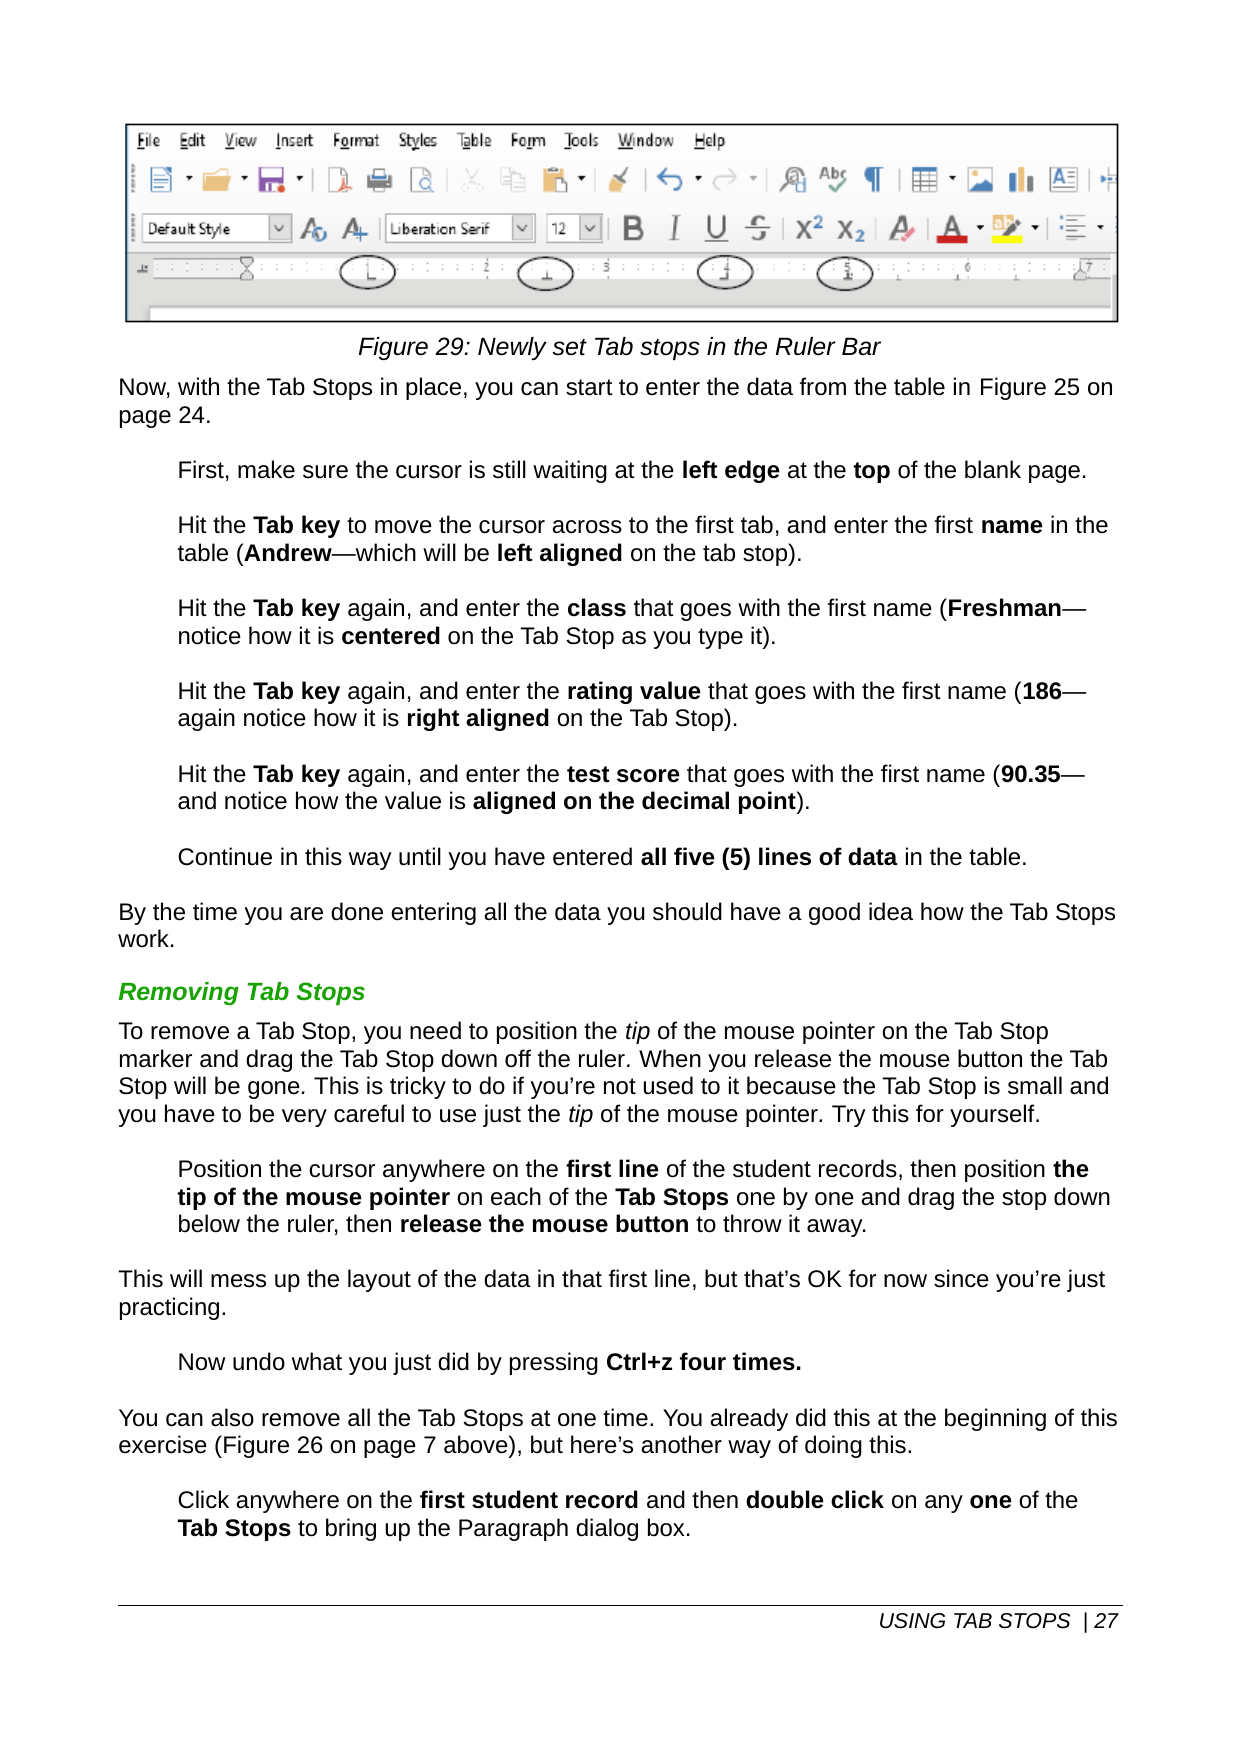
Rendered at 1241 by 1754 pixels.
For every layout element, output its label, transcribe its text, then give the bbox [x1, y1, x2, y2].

text Position the cursor anywhere on the first line of the student records, then position the tip of the mouse pointer on each of the Tab Stops one by one and drag the stop down below the ruler, then release the mouse button to throw it away. [177, 1155, 1123, 1238]
subtitle Removing Tab Stops [118, 976, 1123, 1005]
text You can also remove all the Tab Stops at one time. You already did this at the beginning of this exercise (Figure 26 on page 7 above), but here’s another way of doing this. [118, 1403, 1123, 1459]
text Figure 29: Newly set Tab stops in the Ruler Bar [118, 327, 1123, 361]
text Hit the Tab key to move the cursor across to the first tab, and enter the first name in the table (Andrew—which will be left aligned on the tab stop). [177, 511, 1123, 566]
text Hit the Tab key again, and enter the test score that goes with the first name (90.35—and notice how the value is aligned on the decimal point). [177, 759, 1123, 815]
text Now undo what you just did by pressing Ctrl+z four times. [177, 1348, 1123, 1376]
picture [118, 118, 1123, 327]
text First, make sure the cursor is still waiting at the left edge at the top of the blank page. [177, 456, 1123, 483]
text To remove a Tab Stop, you need to position the tip of the mouse pointer on the Tab Stop marker and drag the Tab Stop down off the ruler. When you release the mouse button the Tab Stop will be gone. This is tricky to do if you’re not used to it because the Tab Stop is small and you have to be very careful to use just the tip of the mouse pointer. Try this for yourself. [118, 1017, 1123, 1127]
text By the time you are done entering all the data you should have a good idea how the Tab Stops work. [118, 898, 1123, 953]
text Continue in this way until you have entered all five (5) lines of data in the table. [177, 842, 1123, 870]
text This will mess up the layout of the data in that first line, but that’s OK for now since you’re just practicing. [118, 1265, 1123, 1321]
text Hit the Tab key again, and enter the rating value that goes with the first name (186—again notice how it is right aligned on the Tab Stop). [177, 677, 1123, 732]
text Click anywhere on the first student record and then double click on any one of the Tab Stops to bring up the Paragraph dialog box. [177, 1486, 1123, 1541]
text Now, with the Tab Stops in place, you can start to enter the data from the table in Figure 25 on page 24. [118, 373, 1123, 428]
text Hit the Tab key again, and enter the class that goes with the first name (Freshman—notice how it is centered on the Tab Stop as you type it). [177, 594, 1123, 649]
